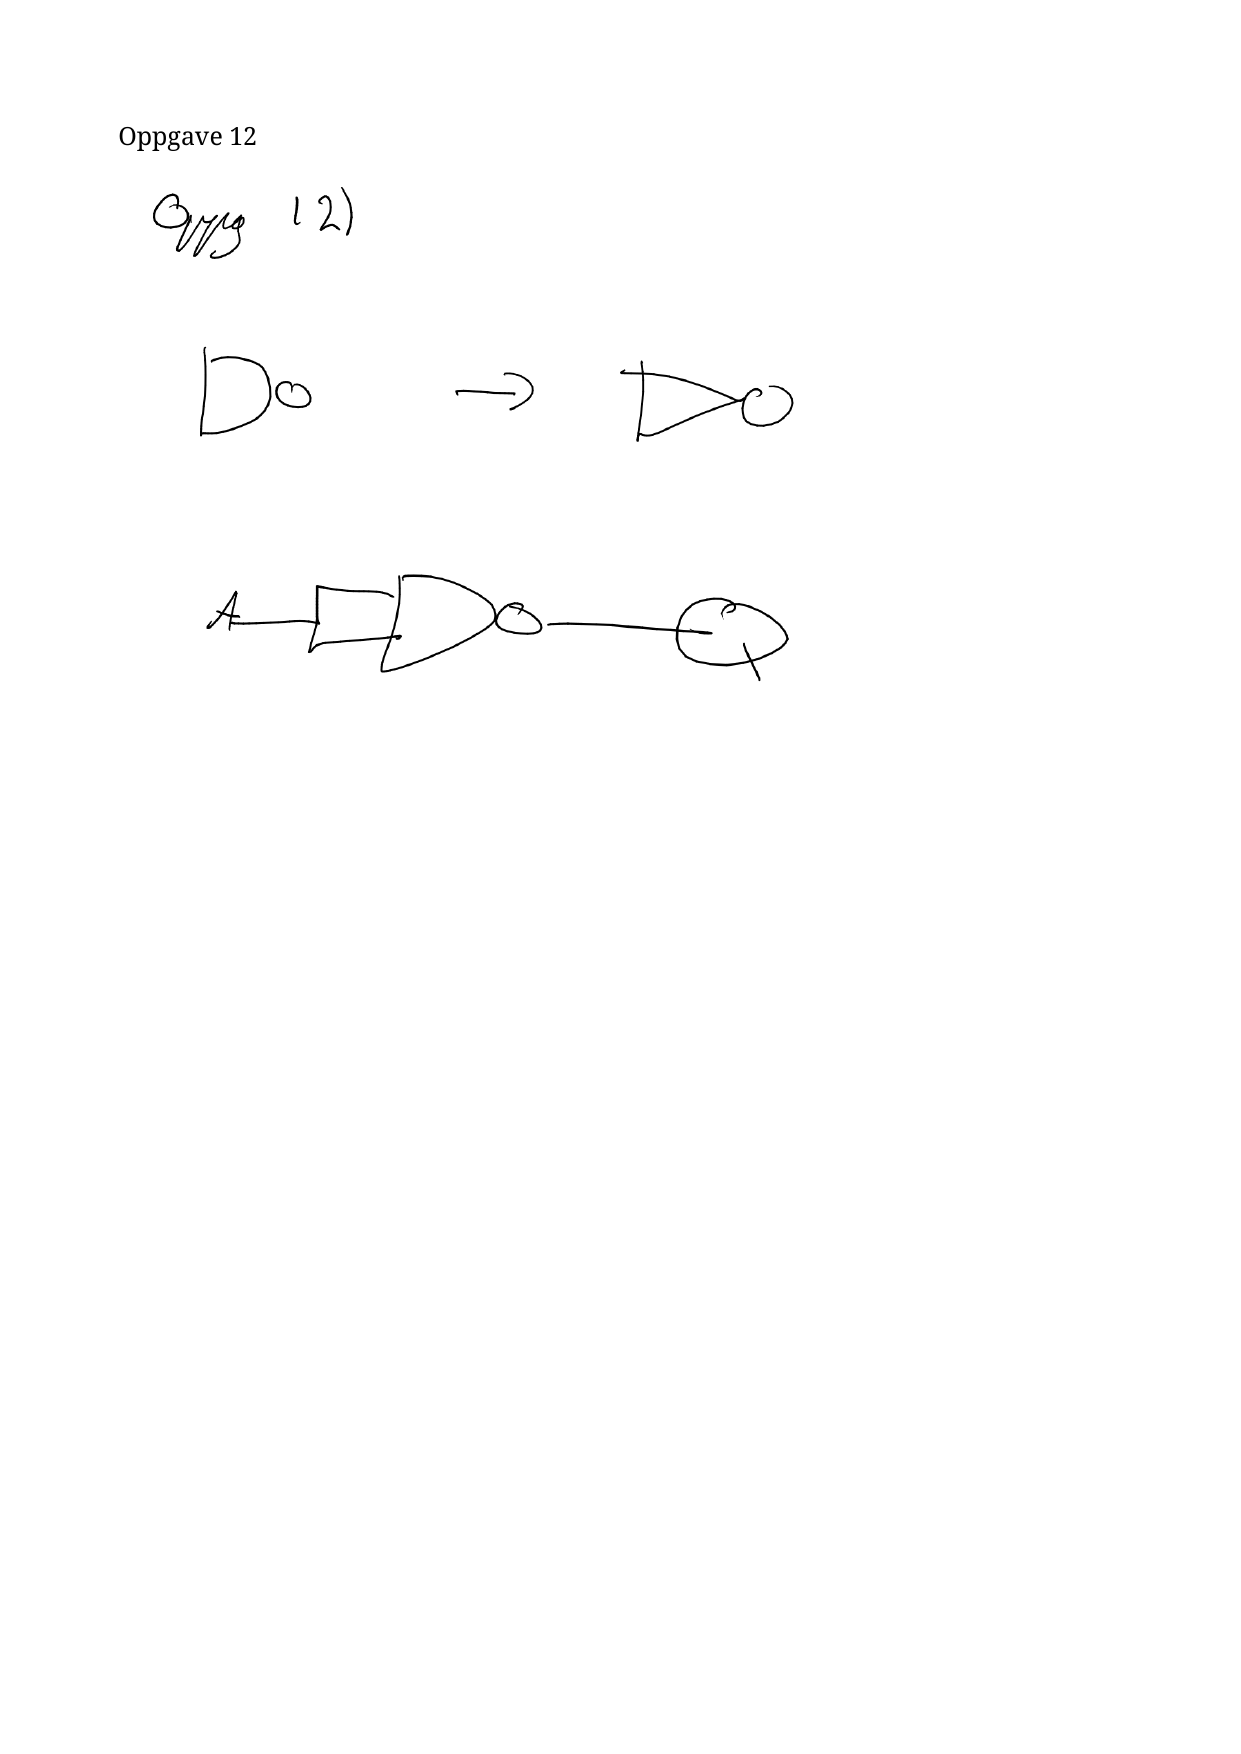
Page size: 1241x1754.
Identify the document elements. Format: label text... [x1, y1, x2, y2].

picture [118, 152, 827, 715]
text Oppgave 12 [118, 118, 1122, 152]
